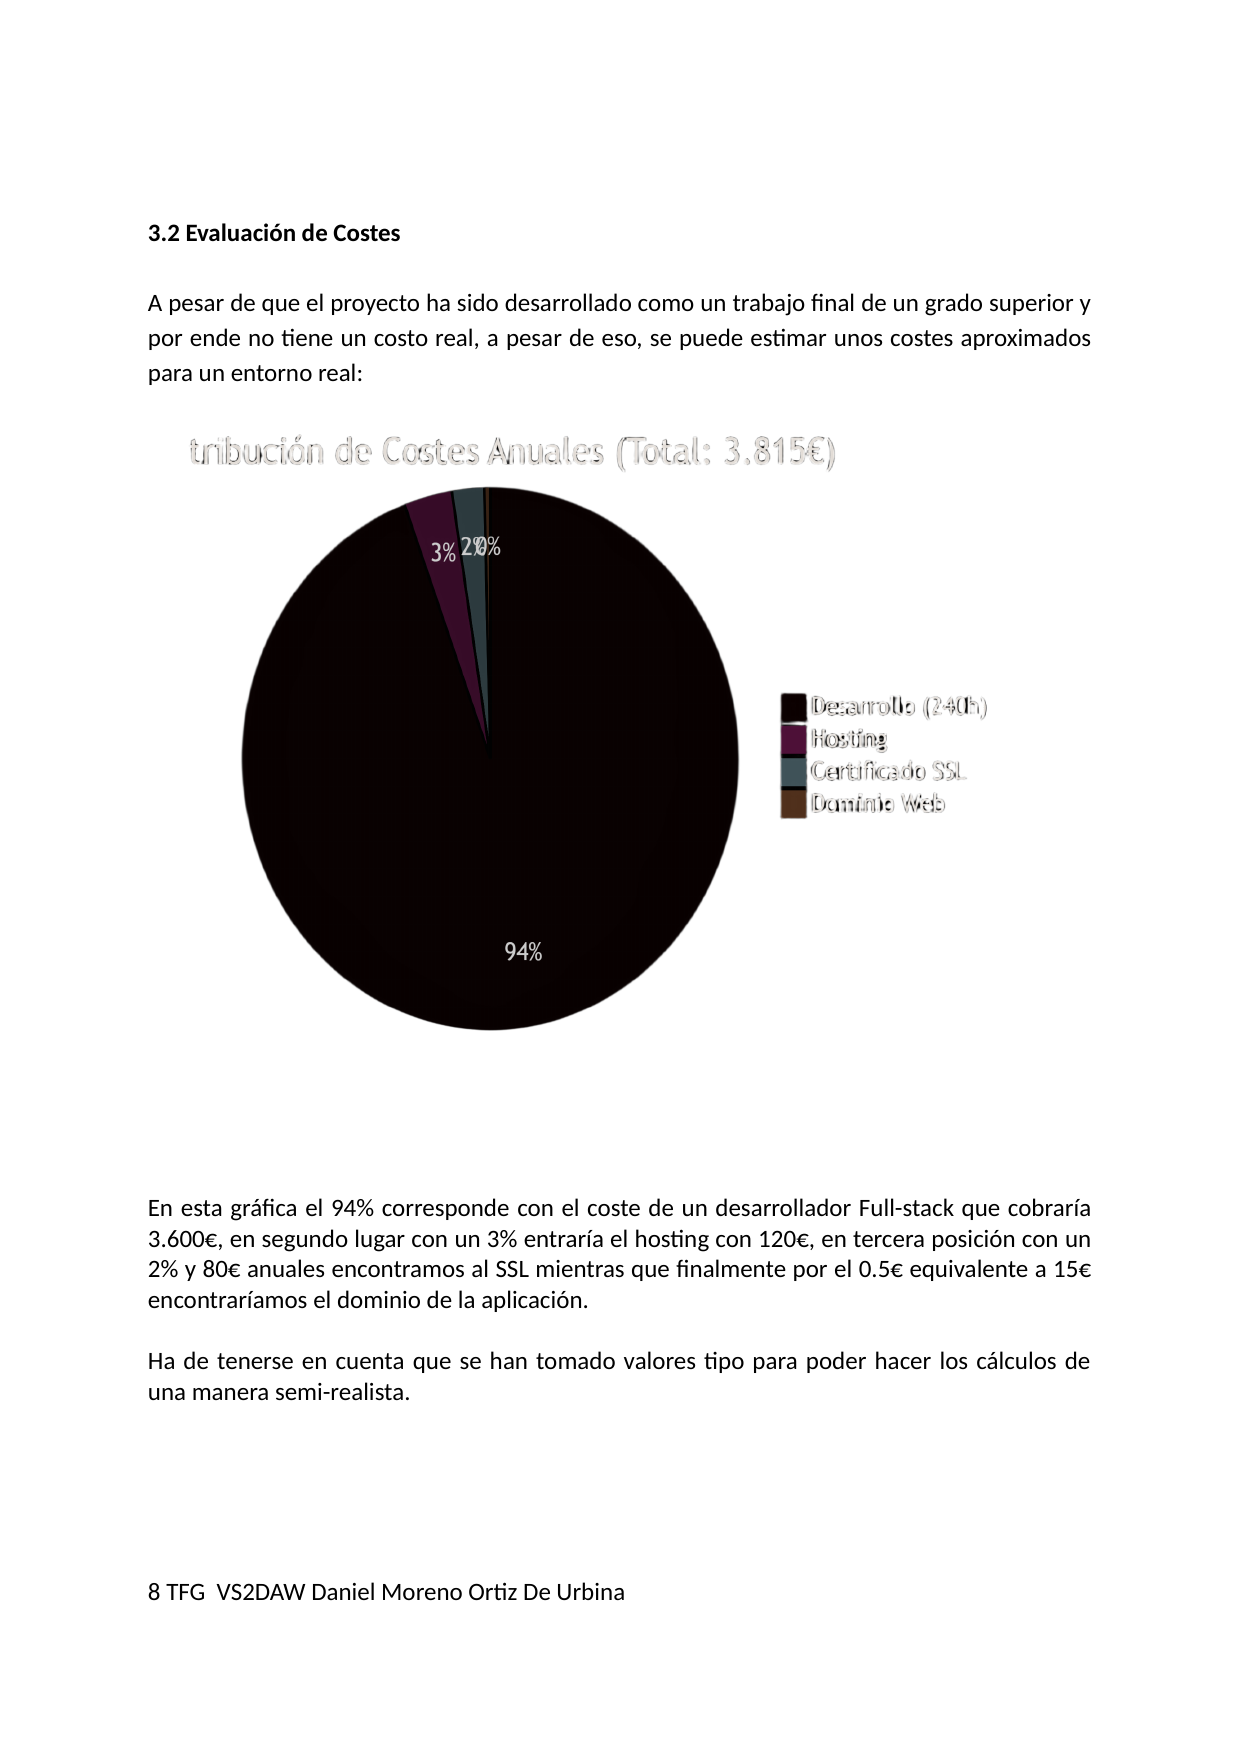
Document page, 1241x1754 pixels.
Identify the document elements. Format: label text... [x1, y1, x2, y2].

picture [187, 427, 1053, 1090]
text En esta gráfica el 94% corresponde con el coste de un desarrollador Full-stack que cobraría 3.600€, en segundo lugar con un 3% entraría el hosting con 120€, en tercera posición con un 2% y 80€ anuales encontramos al SSL mientras que finalmente por el 0.5€ equivalente a 15€ encontraríamos el dominio de la aplicación. [148, 1193, 1093, 1315]
text Ha de tenerse en cuenta que se han tomado valores tipo para poder hacer los cálculos de una manera semi-realista. [148, 1345, 1093, 1406]
text A pesar de que el proyecto ha sido desarrollado como un trabajo final de un grado superior y por ende no tiene un costo real, a pesar de eso, se puede estimar unos costes aproximados para un entorno real: [148, 288, 1093, 388]
text 3.2 Evaluación de Costes [148, 218, 1093, 248]
